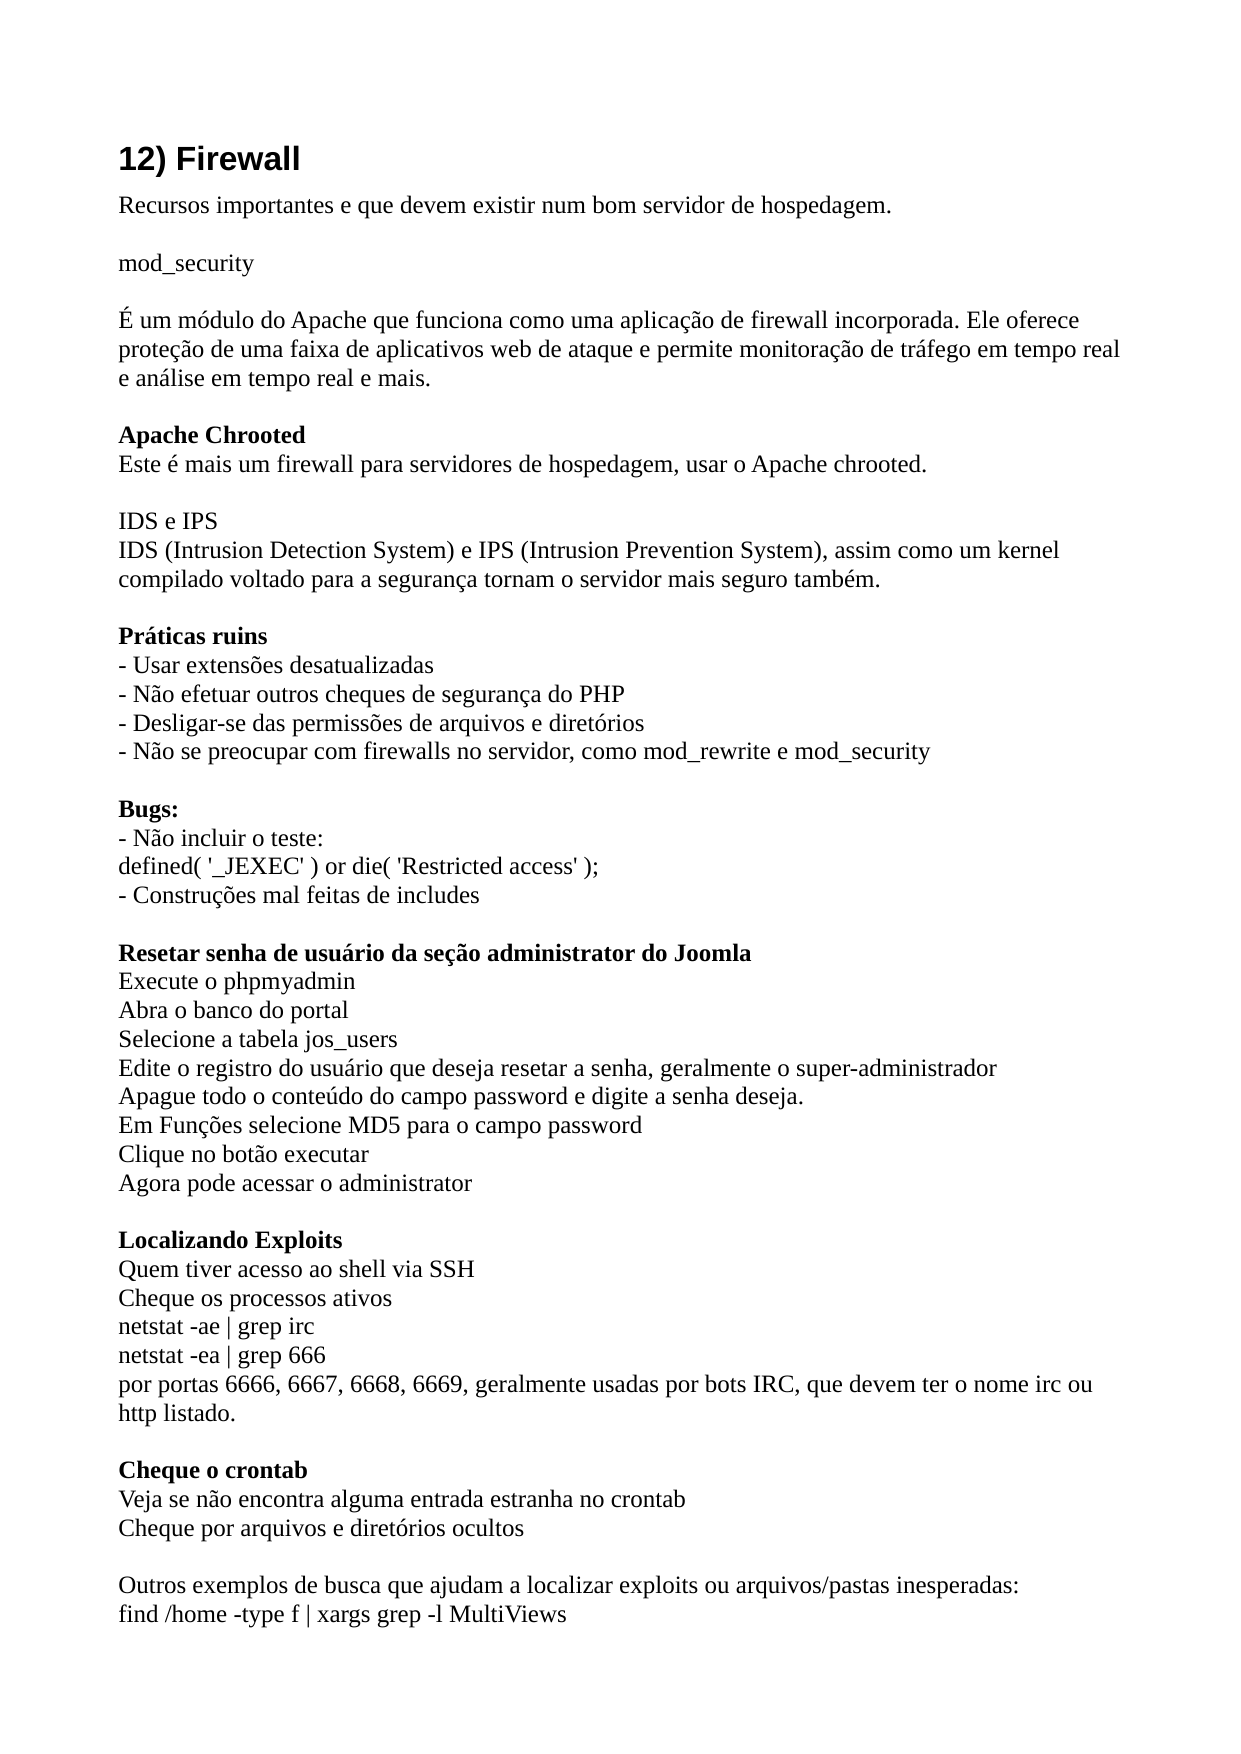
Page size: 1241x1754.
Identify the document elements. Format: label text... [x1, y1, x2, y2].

text Resetar senha de usuário da seção administrator do Joomla [118, 938, 1122, 966]
text - Não efetuar outros cheques de segurança do PHP [118, 679, 1122, 708]
text defined( '_JEXEC' ) or die( 'Restricted access' ); [118, 851, 1122, 880]
text Execute o phpmyadmin [118, 966, 1122, 995]
text por portas 6666, 6667, 6668, 6669, geralmente usadas por bots IRC, que devem ter o nome irc ou [118, 1369, 1122, 1398]
text Cheque por arquivos e diretórios ocultos [118, 1513, 1122, 1541]
subtitle 12) Firewall [118, 139, 1122, 178]
text Este é mais um firewall para servidores de hospedagem, usar o Apache chrooted. [118, 449, 1122, 478]
text Cheque o crontab [118, 1455, 1122, 1484]
text find /home -type f | xargs grep -l MultiViews [118, 1599, 1122, 1628]
text - Não se preocupar com firewalls no servidor, como mod_rewrite e mod_security [118, 736, 1122, 765]
text Apache Chrooted [118, 420, 1122, 449]
text netstat -ae | grep irc [118, 1311, 1122, 1340]
text Agora pode acessar o administrator [118, 1168, 1122, 1196]
text Localizando Exploits [118, 1225, 1122, 1254]
text Em Funções selecione MD5 para o campo password [118, 1110, 1122, 1139]
text Quem tiver acesso ao shell via SSH [118, 1254, 1122, 1283]
text compilado voltado para a segurança tornam o servidor mais seguro também. [118, 564, 1122, 593]
text Clique no botão executar [118, 1139, 1122, 1168]
text Veja se não encontra alguma entrada estranha no crontab [118, 1484, 1122, 1513]
text Selecione a tabela jos_users [118, 1024, 1122, 1053]
text - Usar extensões desatualizadas [118, 650, 1122, 679]
text - Construções mal feitas de includes [118, 880, 1122, 909]
text Práticas ruins [118, 621, 1122, 650]
text É um módulo do Apache que funciona como uma aplicação de firewall incorporada. Ele oferece [118, 305, 1122, 334]
text Outros exemplos de busca que ajudam a localizar exploits ou arquivos/pastas inesperadas: [118, 1570, 1122, 1599]
text Bugs: [118, 794, 1122, 823]
text Edite o registro do usuário que deseja resetar a senha, geralmente o super-administrador [118, 1053, 1122, 1081]
text e análise em tempo real e mais. [118, 363, 1122, 391]
text Abra o banco do portal [118, 995, 1122, 1024]
text Recursos importantes e que devem existir num bom servidor de hospedagem. [118, 190, 1122, 219]
text netstat -ea | grep 666 [118, 1340, 1122, 1369]
text - Não incluir o teste: [118, 823, 1122, 851]
text mod_security [118, 248, 1122, 276]
text IDS e IPS [118, 506, 1122, 535]
text proteção de uma faixa de aplicativos web de ataque e permite monitoração de tráfego em tempo real [118, 334, 1122, 363]
text - Desligar-se das permissões de arquivos e diretórios [118, 708, 1122, 736]
text Apague todo o conteúdo do campo password e digite a senha deseja. [118, 1081, 1122, 1110]
text Cheque os processos ativos [118, 1283, 1122, 1311]
text http listado. [118, 1398, 1122, 1426]
text IDS (Intrusion Detection System) e IPS (Intrusion Prevention System), assim como um kernel [118, 535, 1122, 564]
